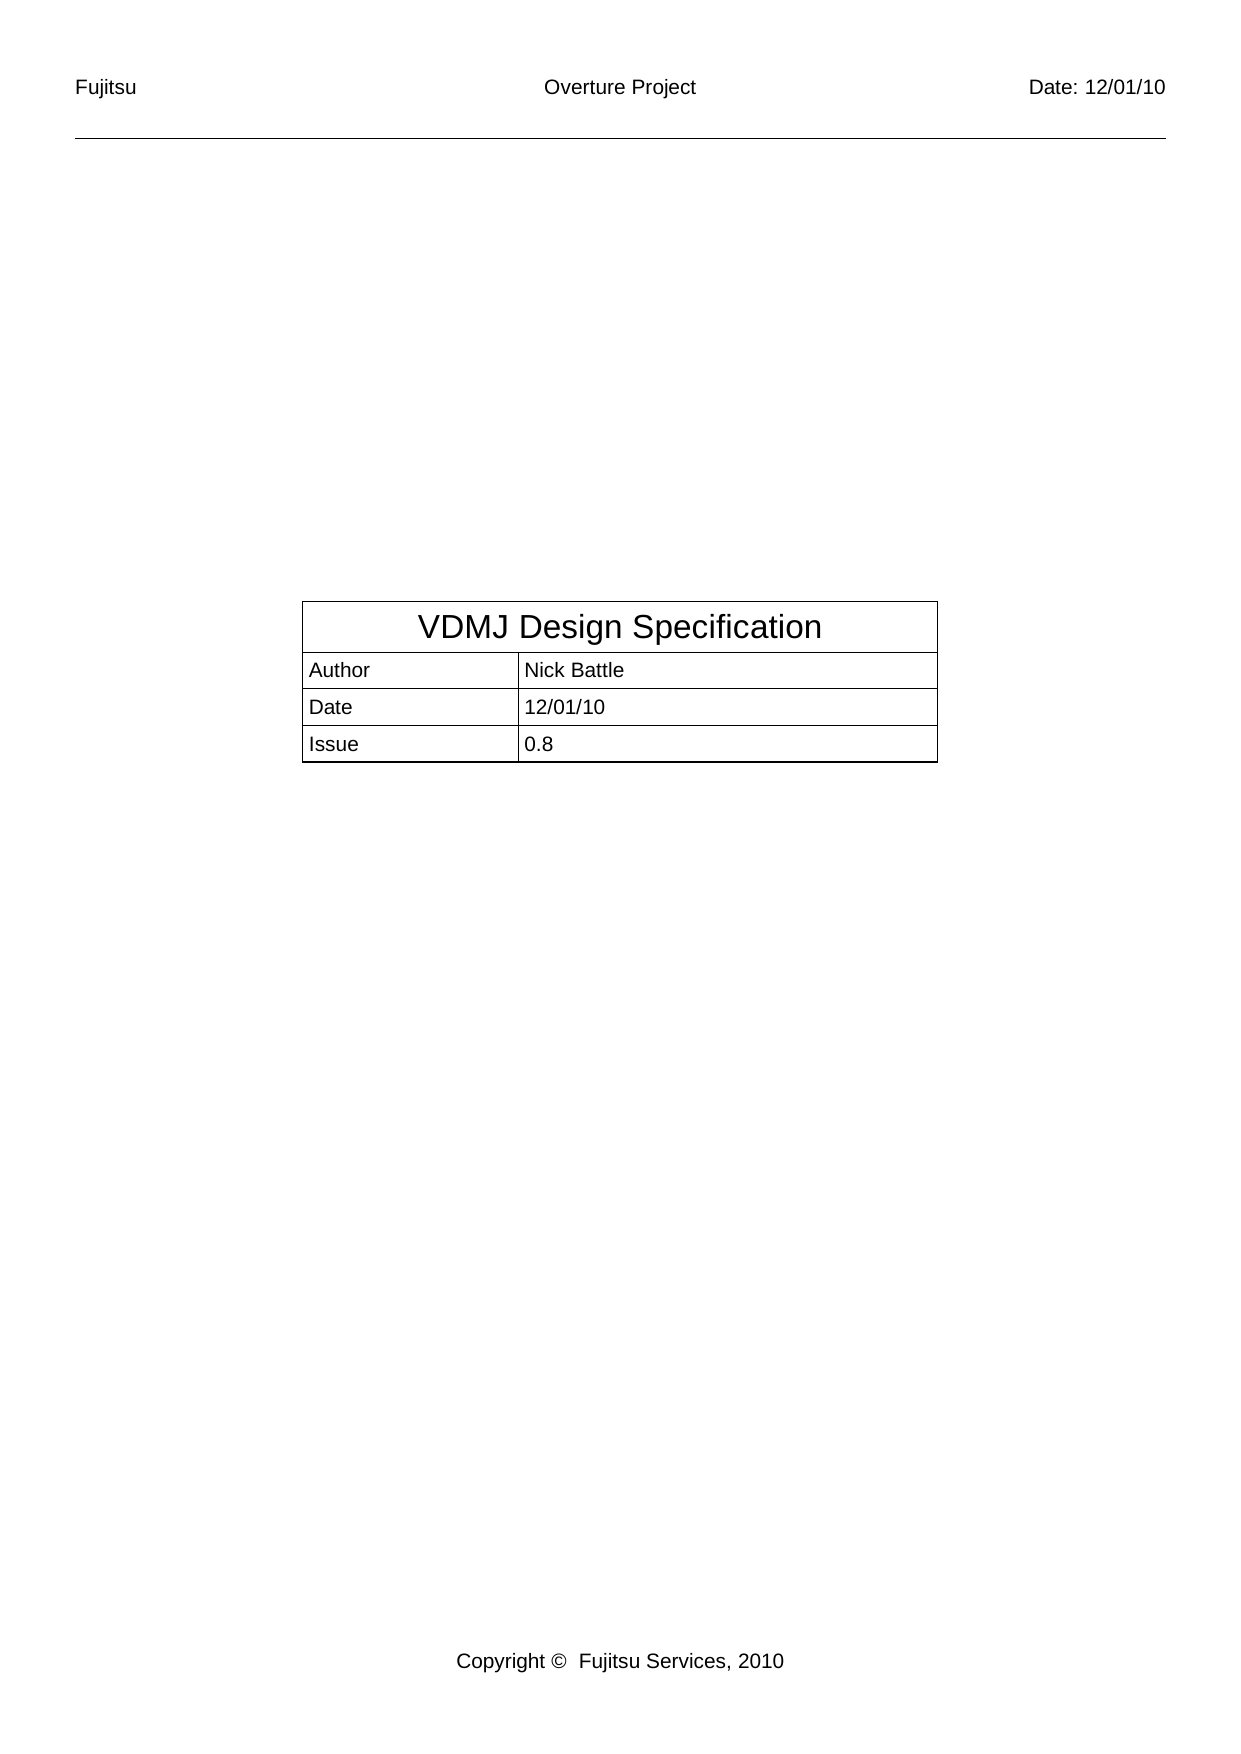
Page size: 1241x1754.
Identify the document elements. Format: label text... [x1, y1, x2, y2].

table_cell Author [303, 653, 518, 688]
table_cell Nick Battle [519, 653, 937, 688]
table_cell Issue [303, 726, 518, 761]
table_cell Date [303, 689, 518, 725]
table_cell 12/01/10 [519, 689, 937, 725]
table_cell 0.8 [519, 726, 937, 761]
table_header VDMJ Design Specification [303, 602, 937, 652]
